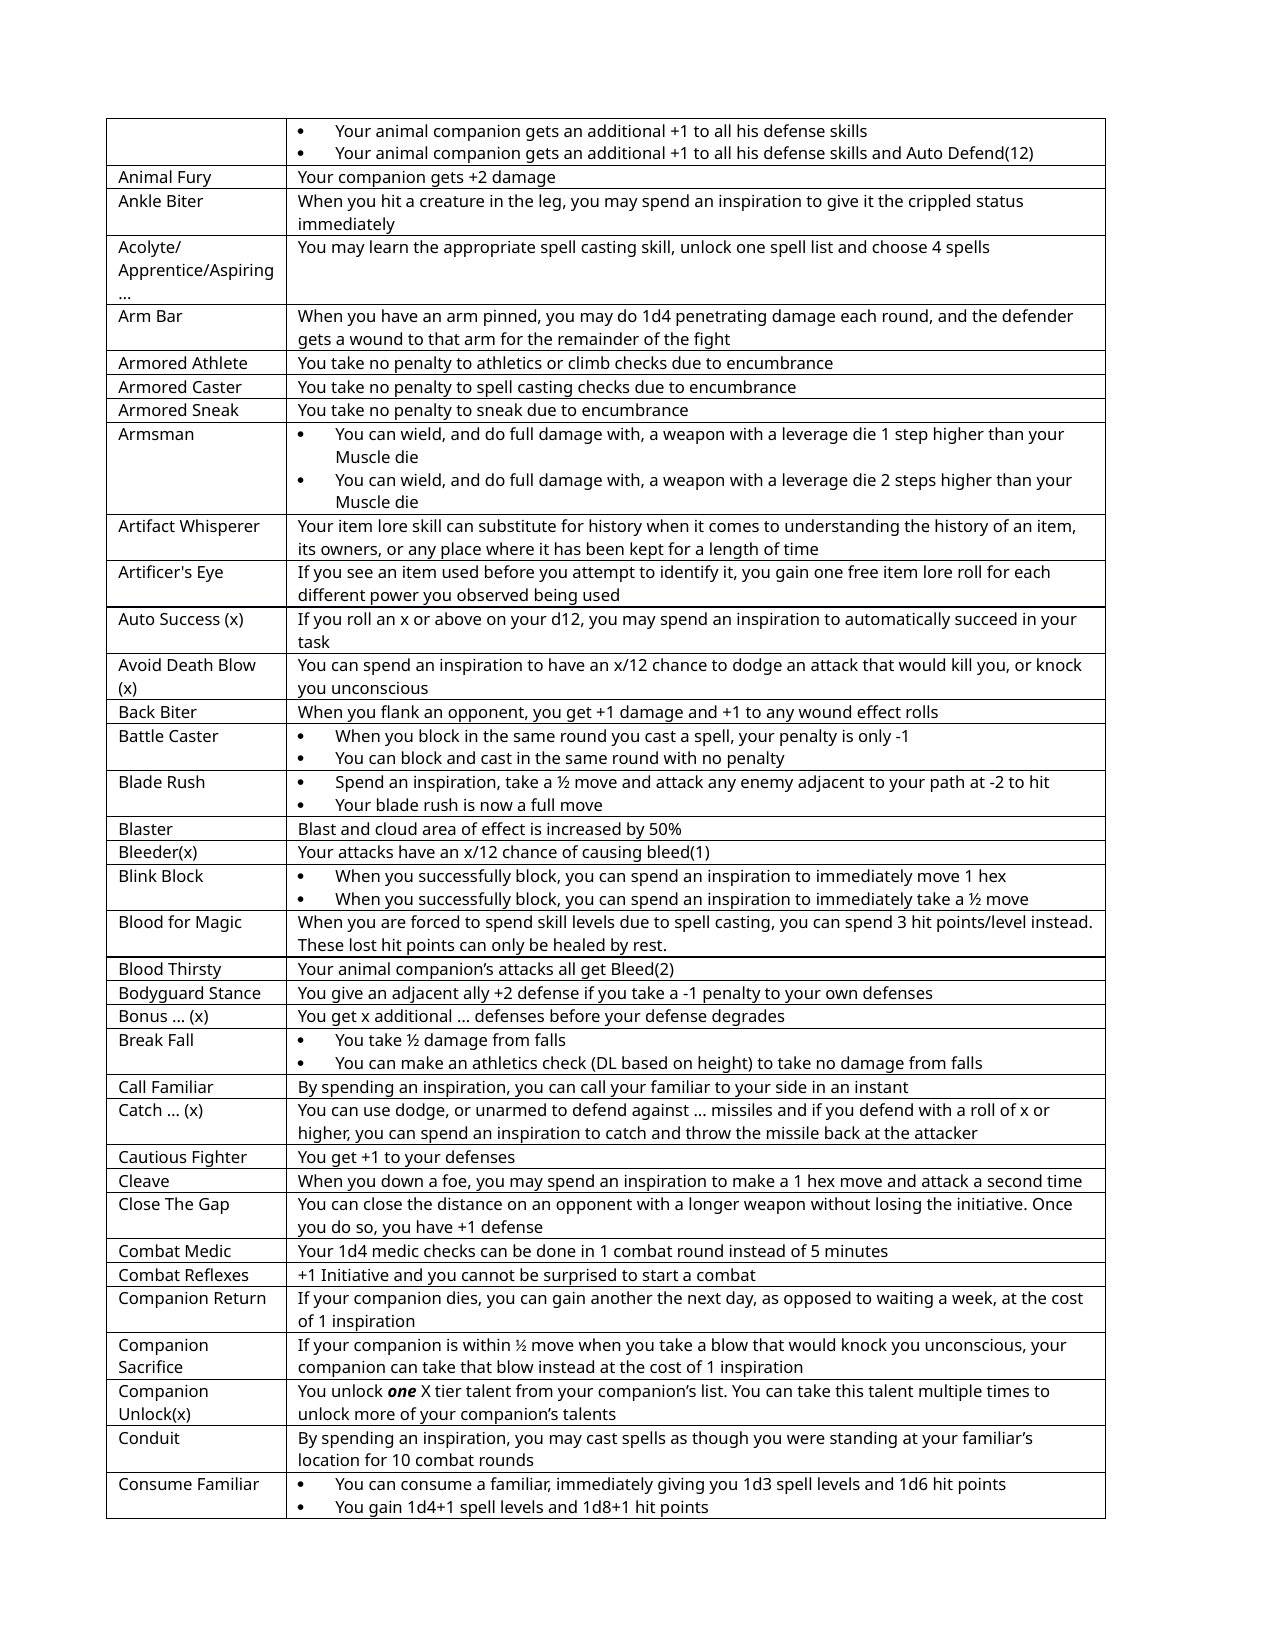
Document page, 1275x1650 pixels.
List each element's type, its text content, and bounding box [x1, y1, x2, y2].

table_cell Combat Reflexes [107, 1263, 286, 1286]
table_cell Combat Medic [107, 1239, 286, 1262]
table_cell You take ½ damage from falls You can make an athletics check (DL based on height) to take no damage from falls [287, 1029, 1105, 1074]
table_cell When you hit a creature in the leg, you may spend an inspiration to give it the crippled status immediately [287, 189, 1105, 235]
table_cell Blood Thirsty [107, 958, 286, 980]
table_cell When you block in the same round you cast a spell, your penalty is only -1 You can block and cast in the same round with no penalty [287, 724, 1105, 769]
table_cell Consume Familiar [107, 1473, 286, 1518]
table_cell Call Familiar [107, 1075, 286, 1098]
table_cell Catch … (x) [107, 1099, 286, 1144]
table_cell Auto Success (x) [107, 608, 286, 653]
table_cell You may learn the appropriate spell casting skill, unlock one spell list and choose 4 spells [287, 236, 1105, 304]
table_cell Cleave [107, 1169, 286, 1192]
table_cell Blaster [107, 817, 286, 840]
table_cell You can wield, and do full damage with, a weapon with a leverage die 1 step higher than your Muscle die You can wield, and do full damage with, a weapon with a leverage die 2 steps higher than your Muscle die [287, 423, 1105, 513]
table_cell Your attacks have an x/12 chance of causing bleed(1) [287, 841, 1105, 863]
table_cell You take no penalty to sneak due to encumbrance [287, 399, 1105, 422]
table_cell Artificer's Eye [107, 561, 286, 606]
table_cell You give an adjacent ally +2 defense if you take a -1 penalty to your own defenses [287, 981, 1105, 1004]
table_cell Conduit [107, 1426, 286, 1472]
table_cell Cautious Fighter [107, 1145, 286, 1168]
table_cell Spend an inspiration, take a ½ move and attack any enemy adjacent to your path at -2 to hit Your blade rush is now a full move [287, 771, 1105, 816]
table_cell If you see an item used before you attempt to identify it, you gain one free item lore roll for each different power you observed being used [287, 561, 1105, 606]
table_cell Avoid Death Blow (x) [107, 654, 286, 699]
table_cell Companion Return [107, 1287, 286, 1332]
table_cell Your 1d4 medic checks can be done in 1 combat round instead of 5 minutes [287, 1239, 1105, 1262]
table_cell Bodyguard Stance [107, 981, 286, 1004]
table_cell Arm Bar [107, 305, 286, 350]
table_cell When you are forced to spend skill levels due to spell casting, you can spend 3 hit points/level instead. These lost hit points can only be healed by rest. [287, 911, 1105, 956]
table_cell You unlock one X tier talent from your companion’s list. You can take this talent multiple times to unlock more of your companion’s talents [287, 1380, 1105, 1425]
table_cell You get +1 to your defenses [287, 1145, 1105, 1168]
table_cell When you flank an opponent, you get +1 damage and +1 to any wound effect rolls [287, 700, 1105, 723]
table_cell You can consume a familiar, immediately giving you 1d3 spell levels and 1d6 hit points You gain 1d4+1 spell levels and 1d8+1 hit points [287, 1473, 1105, 1518]
table_cell Armored Caster [107, 375, 286, 398]
table_cell If your companion dies, you can gain another the next day, as opposed to waiting a week, at the cost of 1 inspiration [287, 1287, 1105, 1332]
table_cell Bleeder(x) [107, 841, 286, 863]
table_cell Armored Sneak [107, 399, 286, 422]
table_cell Your companion gets +2 damage [287, 166, 1105, 188]
table_cell Artifact Whisperer [107, 515, 286, 560]
table_cell Armored Athlete [107, 351, 286, 374]
table_cell +1 Initiative and you cannot be surprised to start a combat [287, 1263, 1105, 1286]
table_cell You get x additional … defenses before your defense degrades [287, 1005, 1105, 1028]
table_cell Blade Rush [107, 771, 286, 816]
table_cell [107, 119, 286, 164]
table_cell Your animal companion gets +1 to all his defense skills Your animal companion gets an additional +1 to all his defense skills Your animal companion gets an additional +1 to all his defense skills and Auto Defend(12) [287, 119, 1105, 164]
table_cell Blood for Magic [107, 911, 286, 956]
table_cell Break Fall [107, 1029, 286, 1074]
table_cell You can close the distance on an opponent with a longer weapon without losing the initiative. Once you do so, you have +1 defense [287, 1193, 1105, 1238]
table_cell If you roll an x or above on your d12, you may spend an inspiration to automatically succeed in your task [287, 608, 1105, 653]
table_cell When you successfully block, you can spend an inspiration to immediately move 1 hex When you successfully block, you can spend an inspiration to immediately take a ½ move [287, 865, 1105, 910]
table_cell You take no penalty to athletics or climb checks due to encumbrance [287, 351, 1105, 374]
table_cell Your item lore skill can substitute for history when it comes to understanding the history of an item, its owners, or any place where it has been kept for a length of time [287, 515, 1105, 560]
table_cell You take no penalty to spell casting checks due to encumbrance [287, 375, 1105, 398]
table_cell Armsman [107, 423, 286, 513]
table_cell Blink Block [107, 865, 286, 910]
table_cell By spending an inspiration, you may cast spells as though you were standing at your familiar’s location for 10 combat rounds [287, 1426, 1105, 1472]
table_cell Battle Caster [107, 724, 286, 769]
table_cell Animal Fury [107, 166, 286, 188]
table_cell You can spend an inspiration to have an x/12 chance to dodge an attack that would kill you, or knock you unconscious [287, 654, 1105, 699]
table_cell Bonus ... (x) [107, 1005, 286, 1028]
table_cell By spending an inspiration, you can call your familiar to your side in an instant [287, 1075, 1105, 1098]
table_cell Blast and cloud area of effect is increased by 50% [287, 817, 1105, 840]
table_cell When you have an arm pinned, you may do 1d4 penetrating damage each round, and the defender gets a wound to that arm for the remainder of the fight [287, 305, 1105, 350]
table_cell Your animal companion’s attacks all get Bleed(2) [287, 958, 1105, 980]
table_cell Acolyte/Apprentice/Aspiring … [107, 236, 286, 304]
table_cell Ankle Biter [107, 189, 286, 235]
table_cell Companion Sacrifice [107, 1333, 286, 1379]
table_cell Close The Gap [107, 1193, 286, 1238]
table_cell You can use dodge, or unarmed to defend against ... missiles and if you defend with a roll of x or higher, you can spend an inspiration to catch and throw the missile back at the attacker [287, 1099, 1105, 1144]
table_cell Companion Unlock(x) [107, 1380, 286, 1425]
table_cell When you down a foe, you may spend an inspiration to make a 1 hex move and attack a second time [287, 1169, 1105, 1192]
table_cell If your companion is within ½ move when you take a blow that would knock you unconscious, your companion can take that blow instead at the cost of 1 inspiration [287, 1333, 1105, 1379]
table_cell Back Biter [107, 700, 286, 723]
